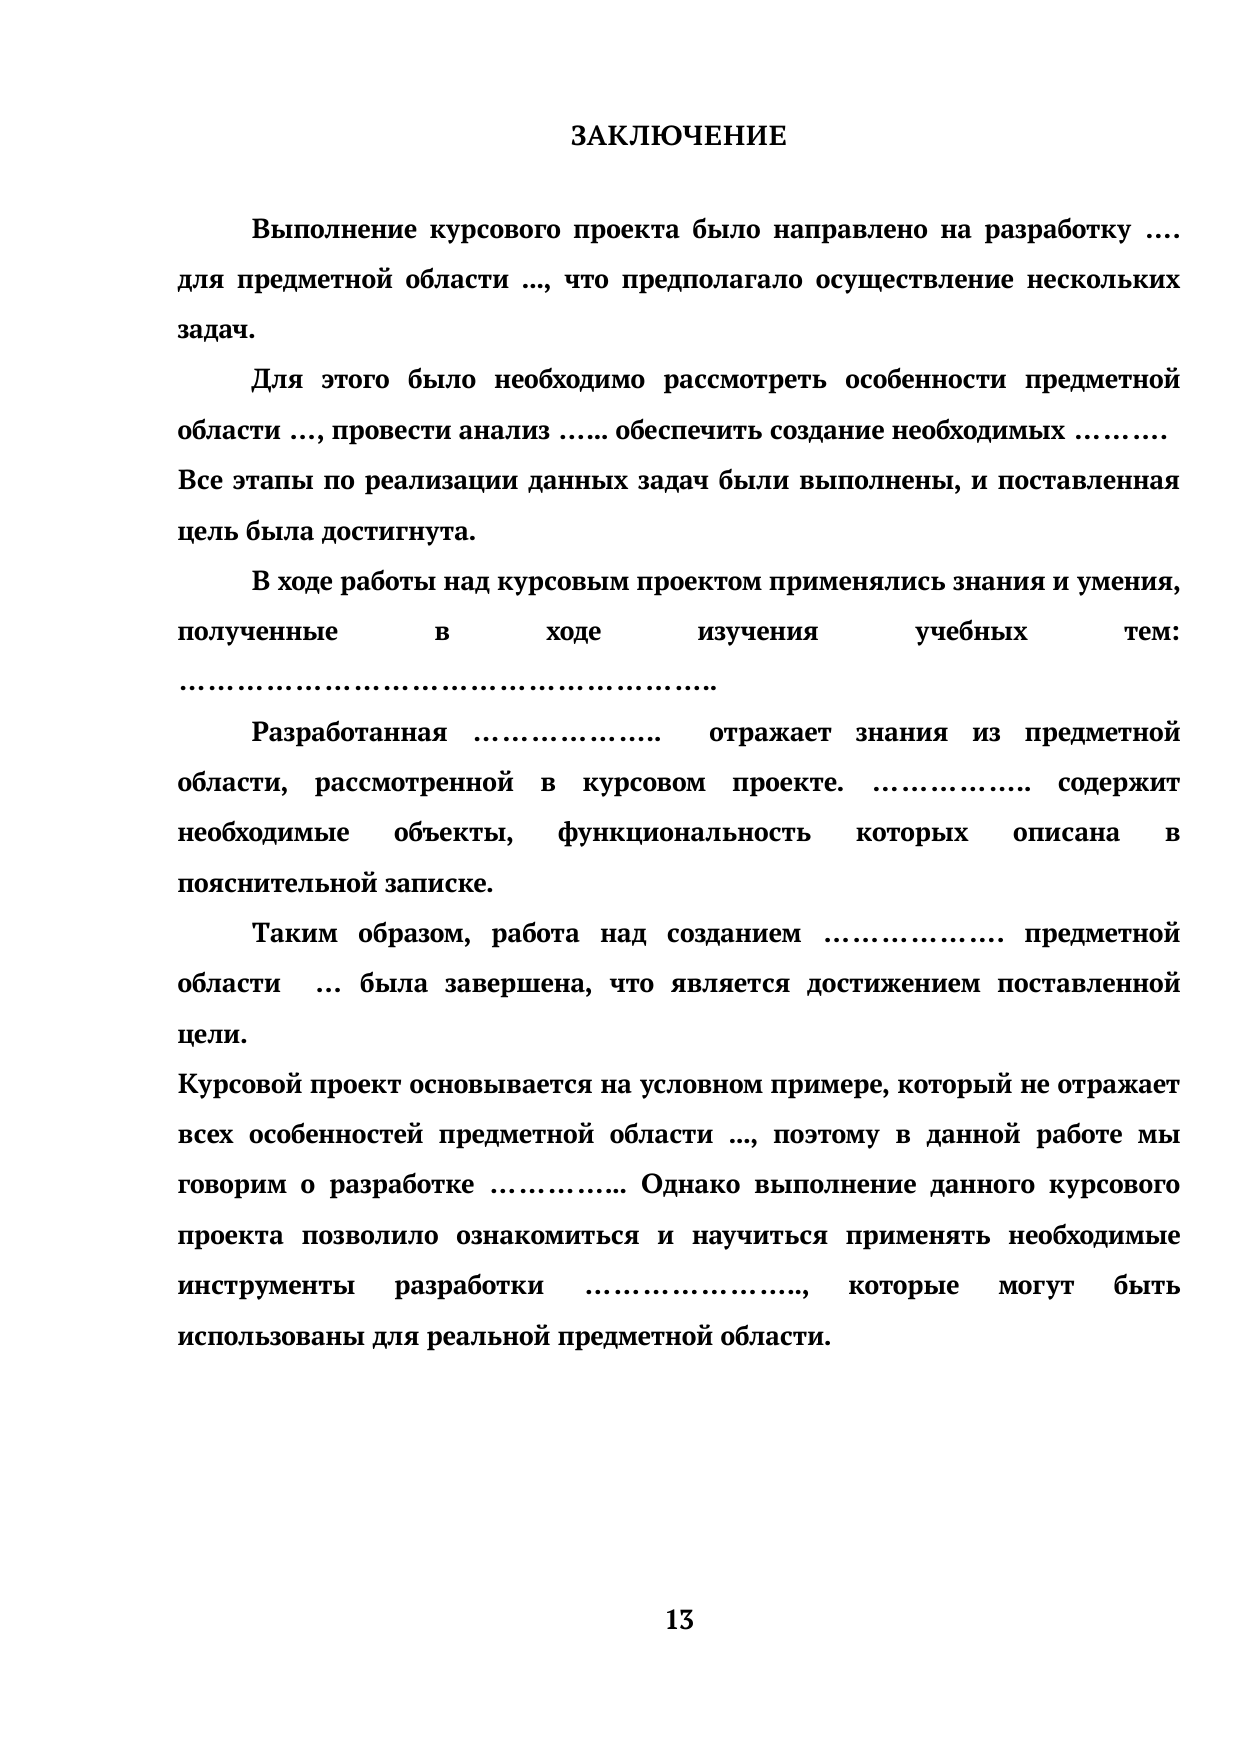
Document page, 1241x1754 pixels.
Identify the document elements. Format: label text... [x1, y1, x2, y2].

text Для этого было необходимо рассмотреть особенности предметной области …, провести анализ …... обеспечить создание необходимых ………. [177, 362, 1181, 446]
text Выполнение курсового проекта было направлено на разработку …. для предметной области ..., что предполагало осуществление нескольких задач. [177, 211, 1181, 345]
text Разработанная ……………….. отражает знания из предметной области, рассмотренной в курсовом проекте. …………….. содержит необходимые объекты, функциональность которых описана в пояснительной записке. [177, 714, 1181, 898]
subtitle ЗАКЛЮЧЕНИЕ [177, 118, 1181, 152]
text Курсовой проект основывается на условном примере, который не отражает всех особенностей предметной области ..., поэтому в данной работе мы говорим о разработке …………... Однако выполнение данного курсового проекта позволило ознакомиться и научиться применять необходимые инструменты разработки ………………….., которые могут быть использованы для реальной предметной области. [177, 1066, 1181, 1351]
text В ходе работы над курсовым проектом применялись знания и умения, полученные в ходе изучения учебных тем: ……………………………………………….. [177, 563, 1181, 697]
text Все этапы по реализации данных задач были выполнены, и поставленная цель была достигнута. [177, 462, 1181, 546]
text Таким образом, работа над созданием ………………. предметной области … была завершена, что является достижением поставленной цели. [177, 915, 1181, 1049]
